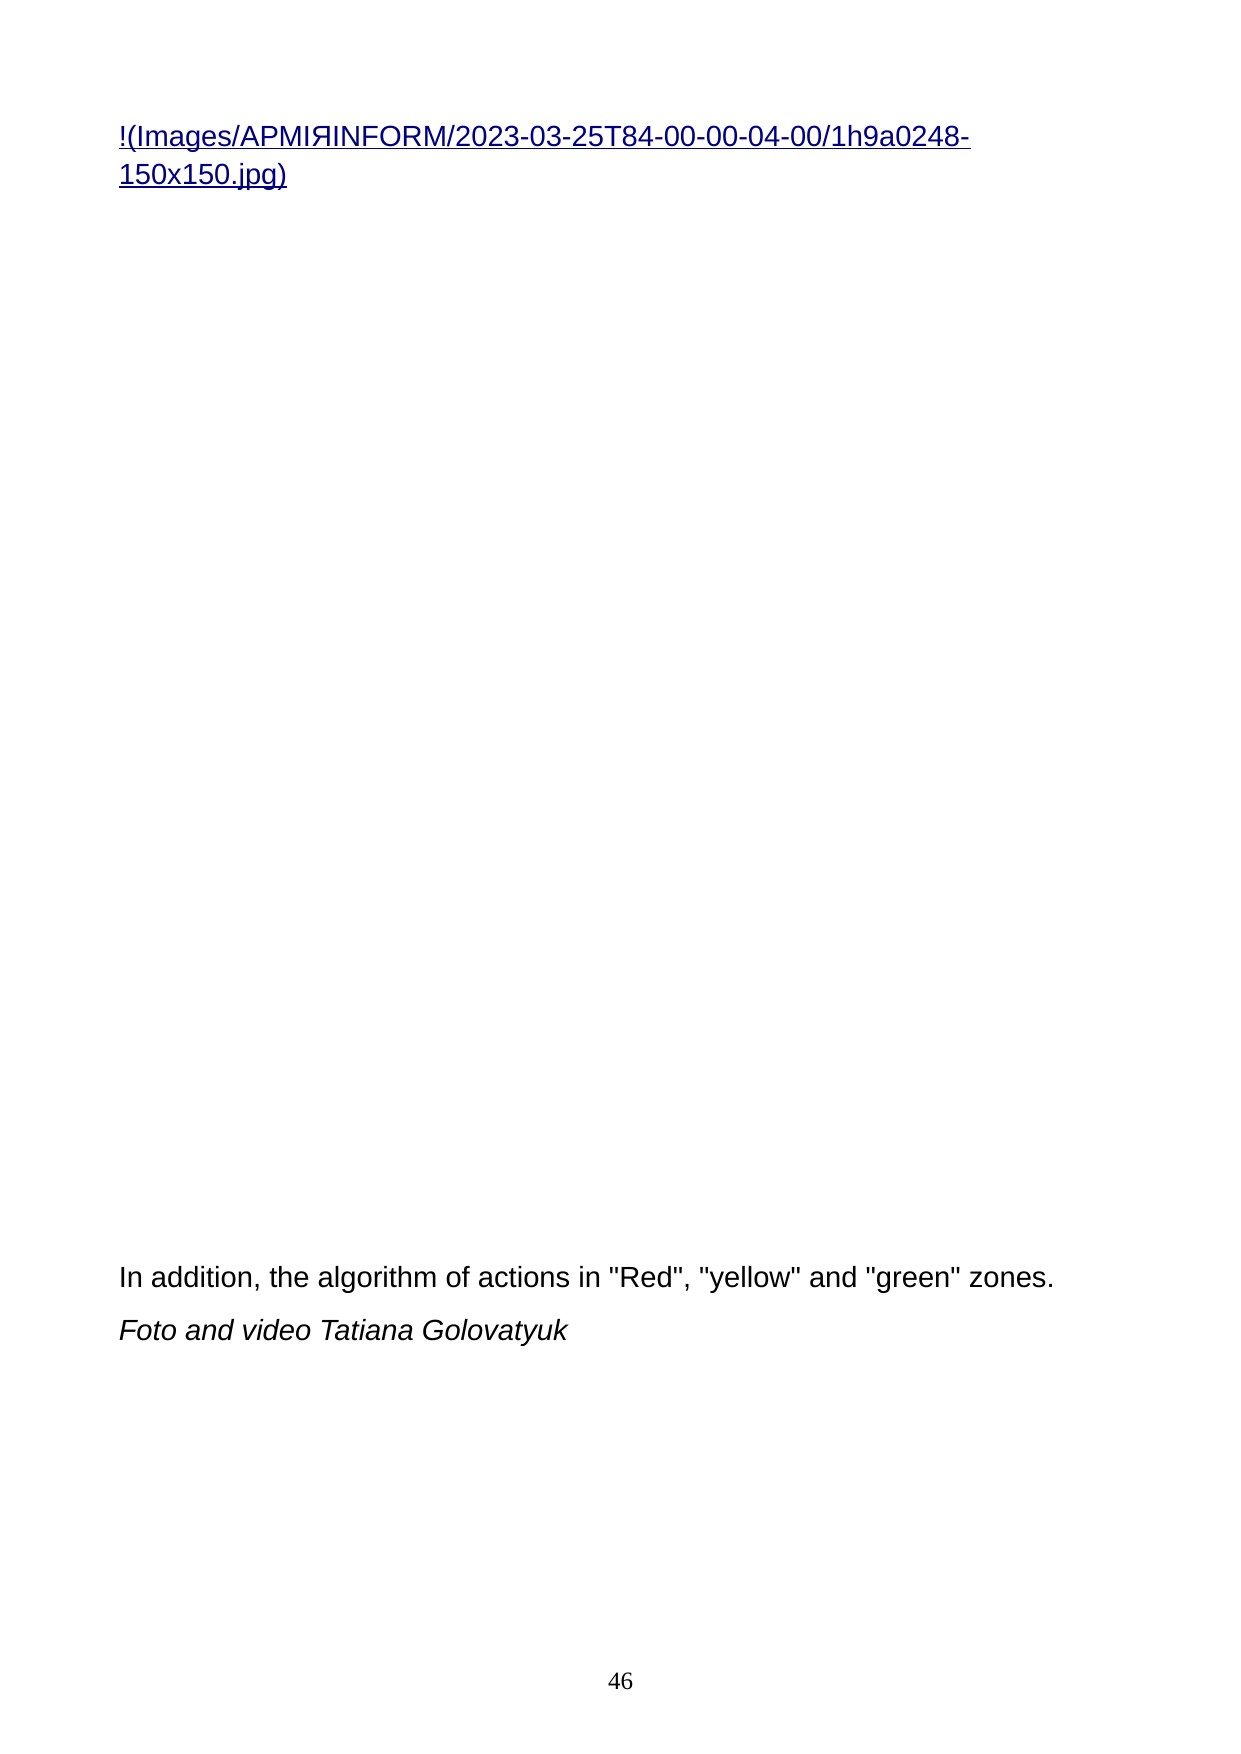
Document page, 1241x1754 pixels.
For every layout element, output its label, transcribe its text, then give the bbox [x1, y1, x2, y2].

text !(Images/AРМІЯINFORM/2023-03-25T84-00-00-04-00/1h9a0248-150x150.jpg) [118, 118, 1122, 191]
text Foto and video Tatiana Golovatyuk [118, 1313, 1122, 1347]
text In addition, the algorithm of actions in "Red", "yellow" and "green" zones. [118, 210, 1122, 1293]
